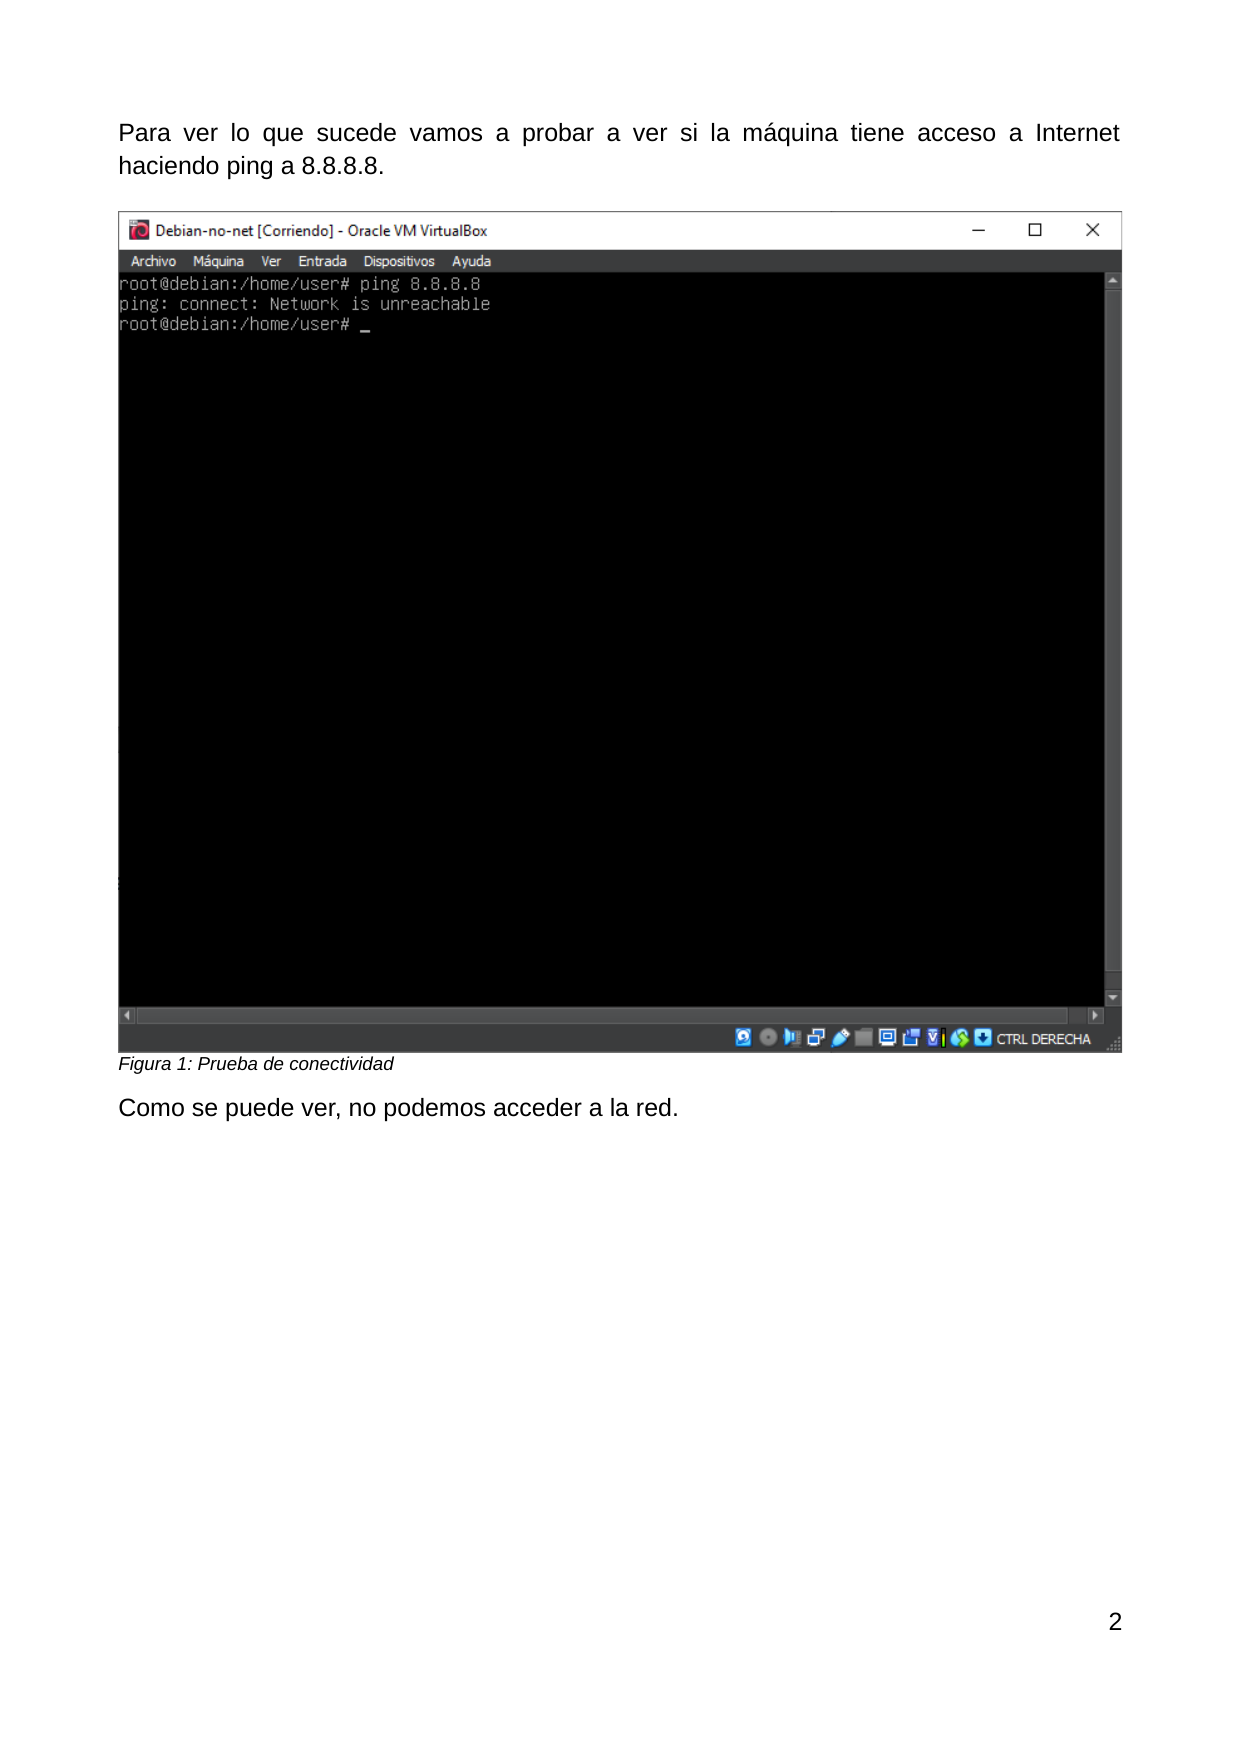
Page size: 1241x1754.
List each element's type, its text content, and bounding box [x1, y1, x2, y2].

text Como se puede ver, no podemos acceder a la red. [118, 1093, 1122, 1122]
text Figura 1: Prueba de conectividad [118, 1053, 1122, 1074]
text Para ver lo que sucede vamos a probar a ver si la máquina tiene acceso a Internet haciendo ping a 8.8.8.8. [118, 118, 1122, 180]
picture [118, 211, 1123, 1053]
